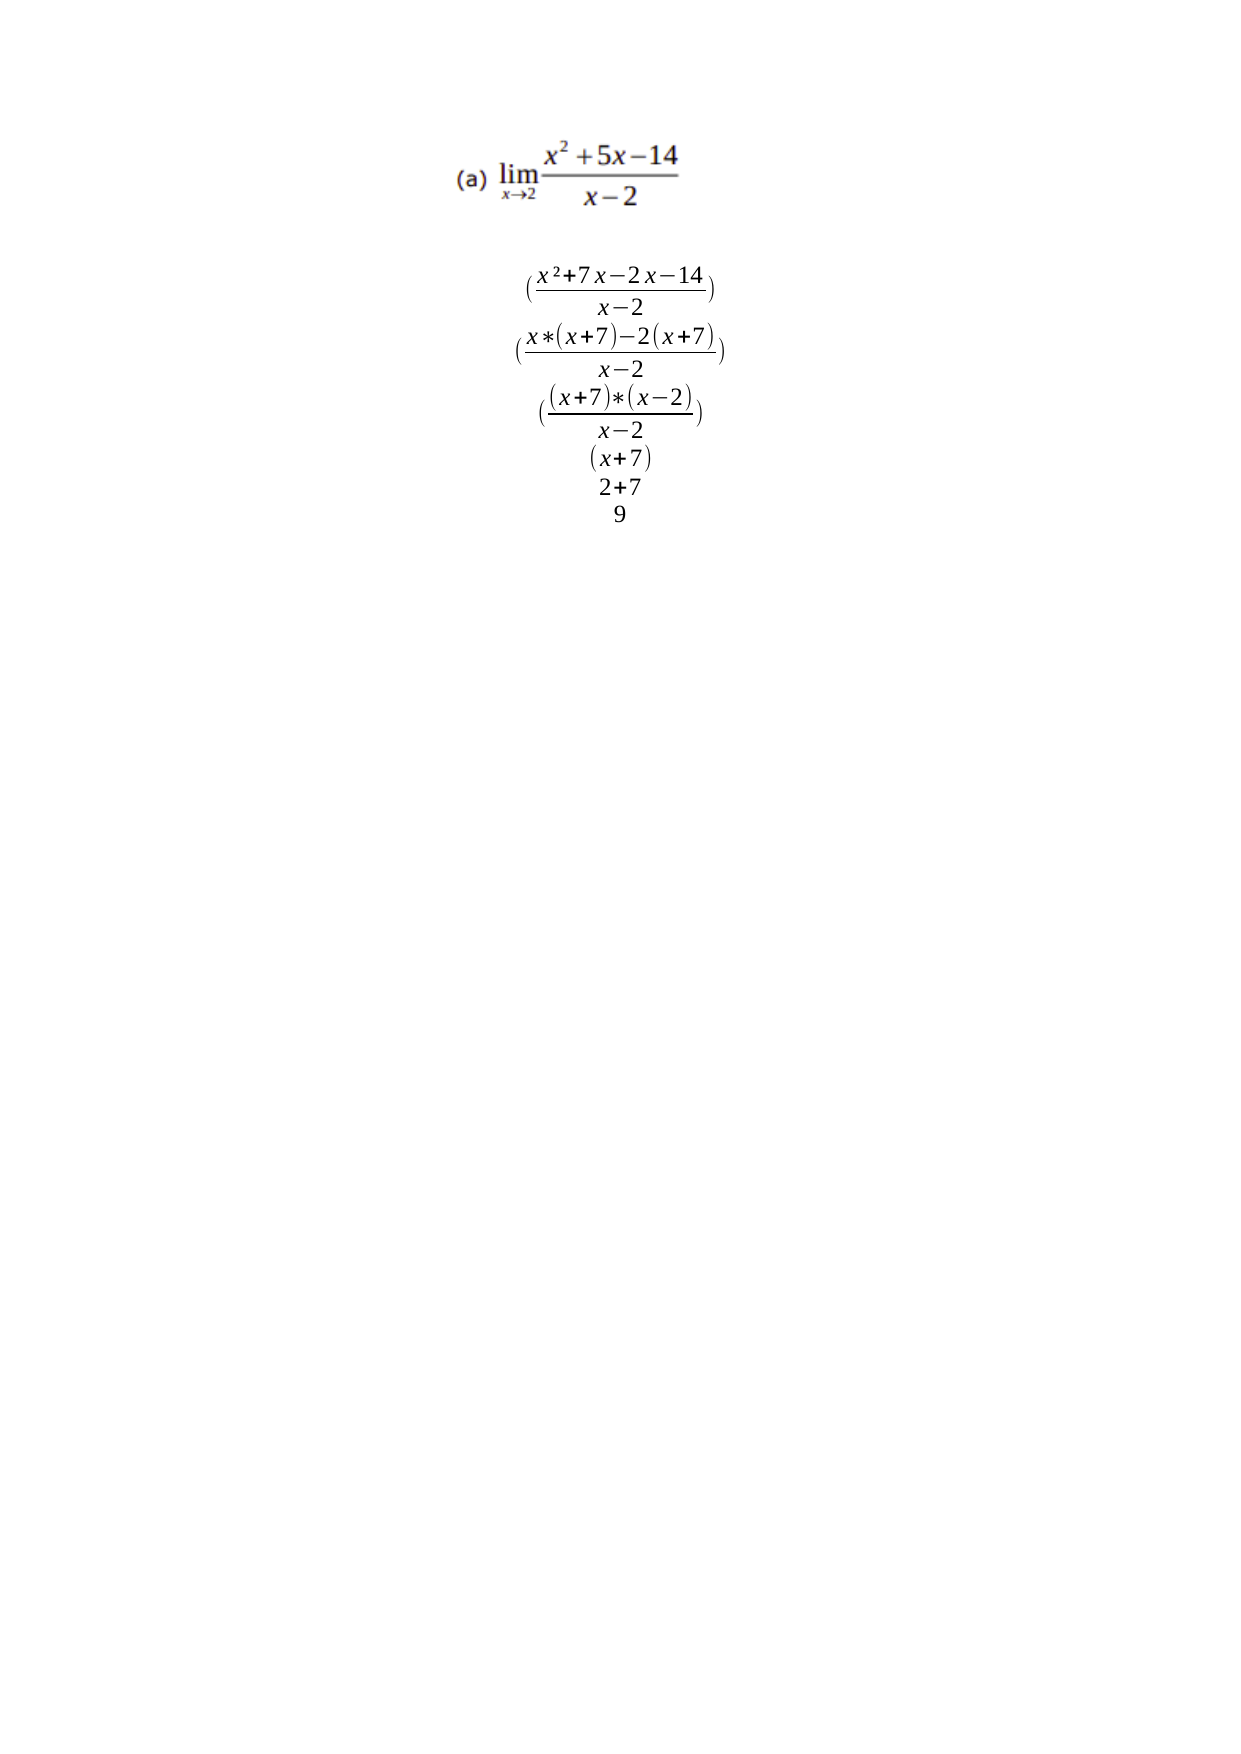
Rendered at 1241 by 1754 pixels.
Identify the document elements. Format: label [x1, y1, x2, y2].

picture [425, 111, 728, 237]
